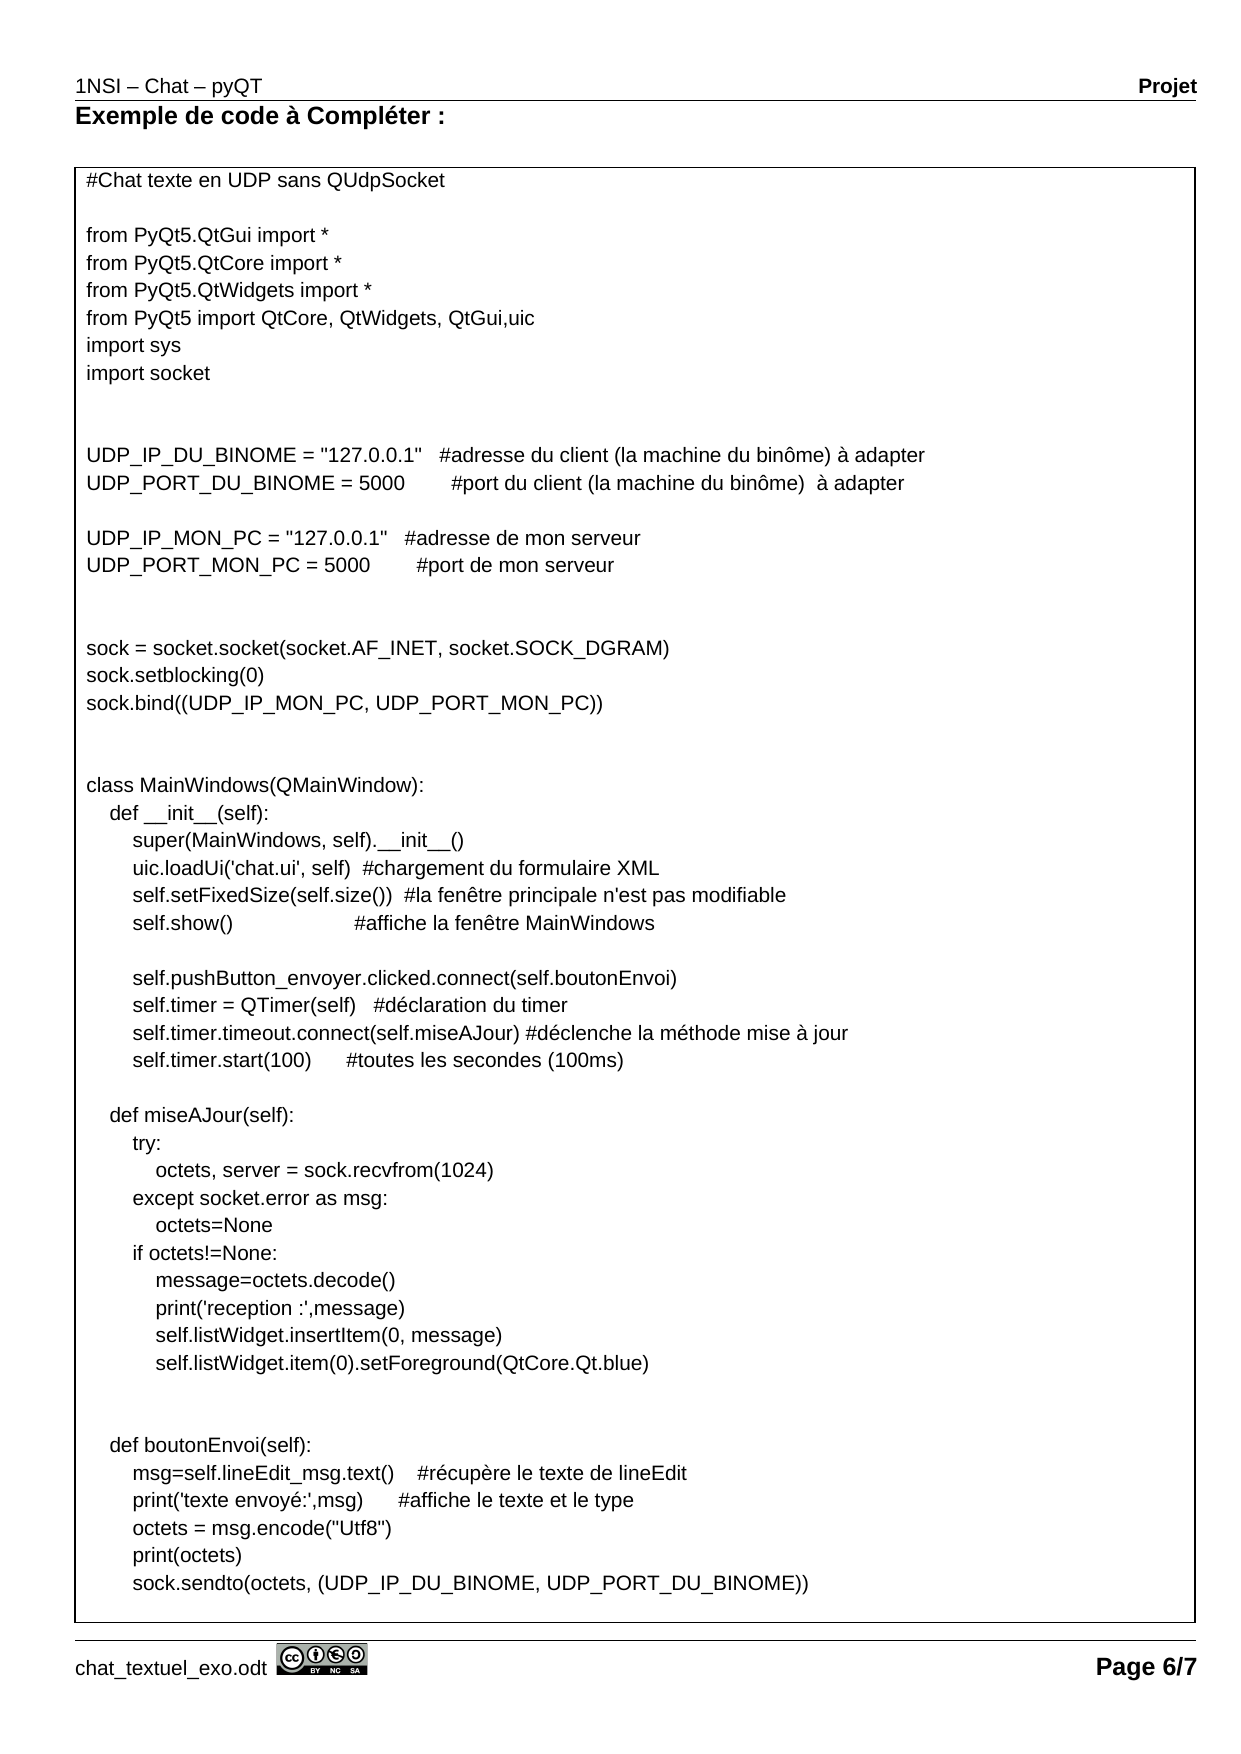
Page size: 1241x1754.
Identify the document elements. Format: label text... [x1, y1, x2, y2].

text Exemple de code à Compléter : [75, 101, 1196, 129]
picture [276, 1643, 368, 1675]
table_header #Chat texte en UDP sans QUdpSocket from PyQt5.QtGui import * from PyQt5.QtCore import * from PyQt5.QtWidgets import * from PyQt5 import QtCore, QtWidgets, QtGui,uic import sys import socket UDP_IP_DU_BINOME = "127.0.0.1" #adresse du client (la machine du binôme) à adapter UDP_PORT_DU_BINOME = 5000 #port du client (la machine du binôme) à adapter UDP_IP_MON_PC = "127.0.0.1" #adresse de mon serveur UDP_PORT_MON_PC = 5000 #port de mon serveur sock = socket.socket(socket.AF_INET, socket.SOCK_DGRAM) sock.setblocking(0) sock.bind((UDP_IP_MON_PC, UDP_PORT_MON_PC)) class MainWindows(QMainWindow): def __init__(self): super(MainWindows, self).__init__() uic.loadUi('chat.ui', self) #chargement du formulaire XML self.setFixedSize(self.size()) #la fenêtre principale n'est pas modifiable self.show() #affiche la fenêtre MainWindows self.pushButton_envoyer.clicked.connect(self.boutonEnvoi) self.timer = QTimer(self) #déclaration du timer self.timer.timeout.connect(self.miseAJour) #déclenche la méthode mise à jour self.timer.start(100) #toutes les secondes (100ms) def miseAJour(self): try: octets, server = sock.recvfrom(1024) except socket.error as msg: octets=None if octets!=None: message=octets.decode() print('reception :',message) self.listWidget.insertItem(0, message) self.listWidget.item(0).setForeground(QtCore.Qt.blue) def boutonEnvoi(self): msg=self.lineEdit_msg.text() #récupère le texte de lineEdit print('texte envoyé:',msg) #affiche le texte et le type octets = msg.encode("Utf8") print(octets) sock.sendto(octets, (UDP_IP_DU_BINOME, UDP_PORT_DU_BINOME)) [76, 168, 1194, 1622]
